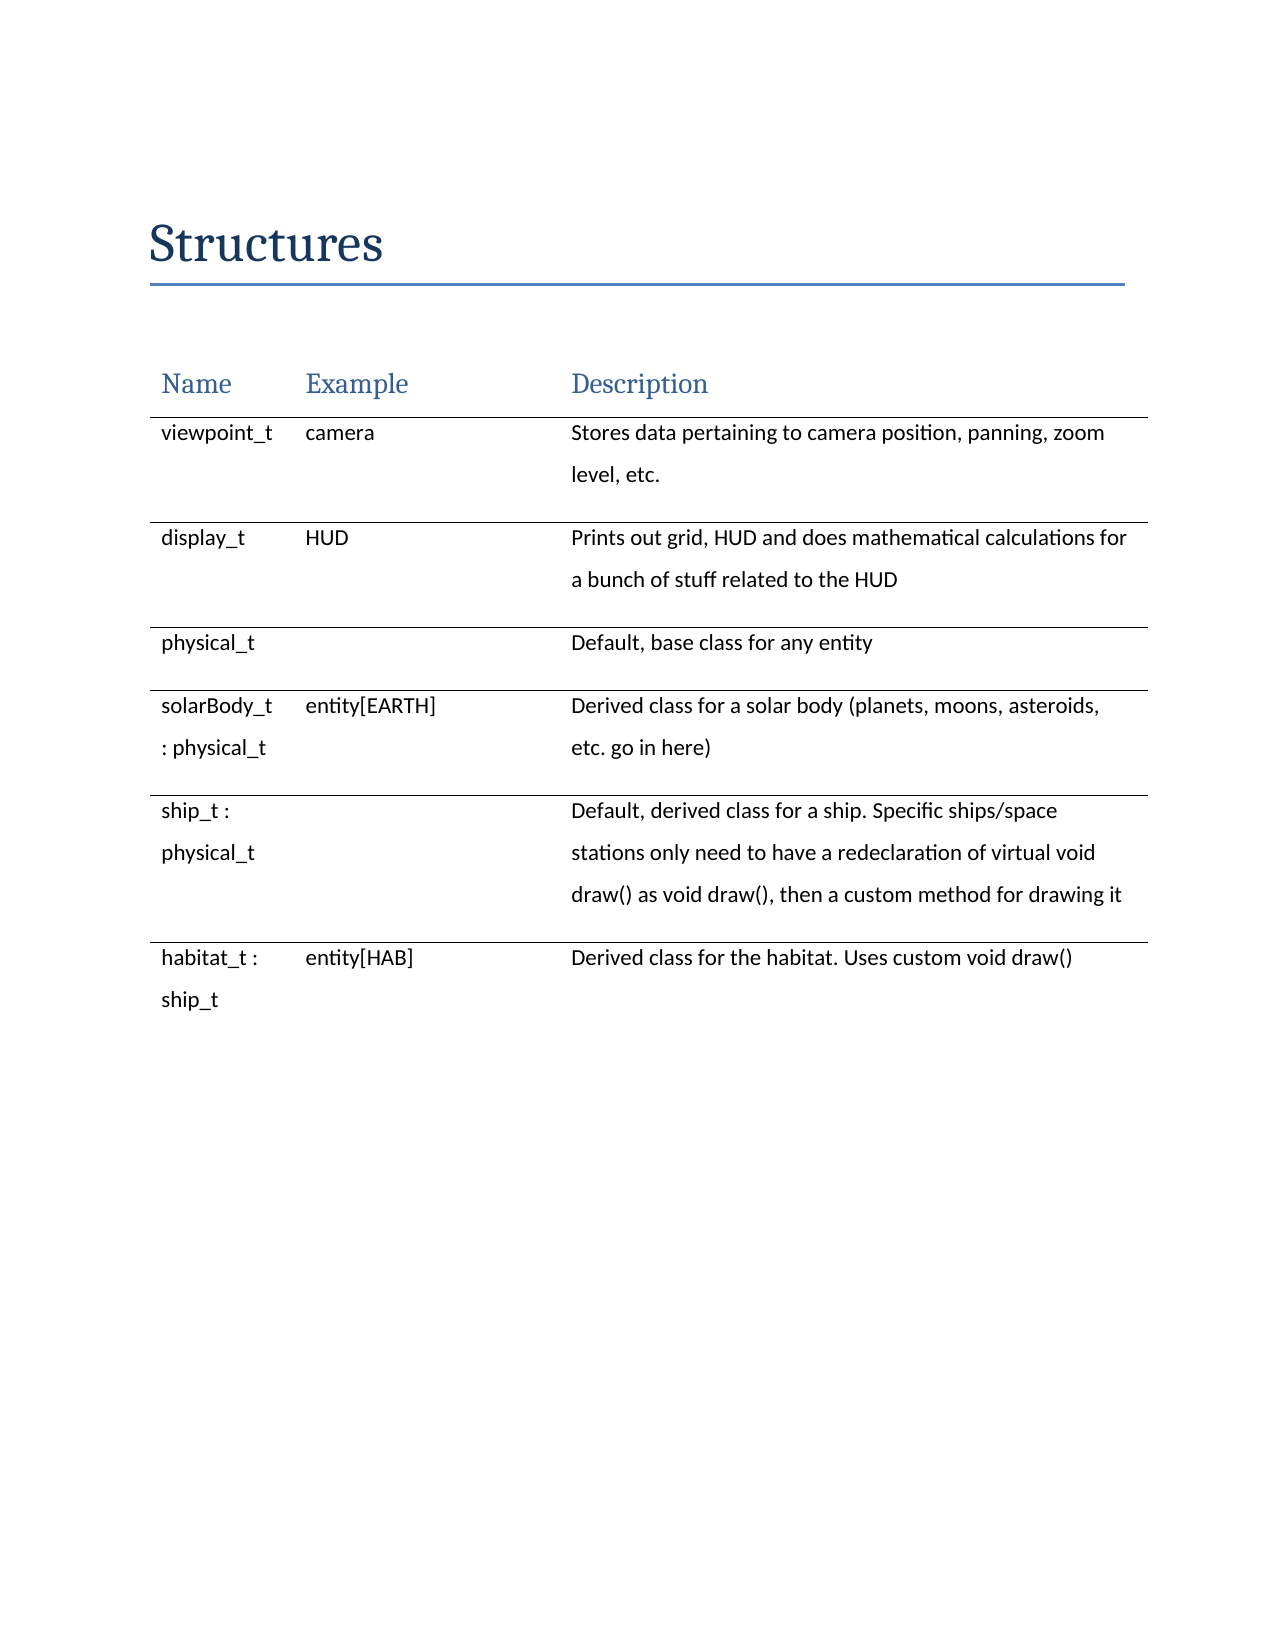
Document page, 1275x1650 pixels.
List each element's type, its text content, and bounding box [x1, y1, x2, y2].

table_cell habitat_t : ship_t [150, 943, 294, 1047]
title Structures [150, 213, 1125, 283]
table_cell entity[EARTH] [294, 691, 560, 795]
table_cell viewpoint_t [150, 418, 294, 522]
table_header Description [560, 317, 1147, 417]
table_header Name [150, 317, 294, 417]
table_cell [294, 628, 560, 690]
table_cell entity[HAB] [294, 943, 560, 1047]
table_cell [294, 796, 560, 942]
table_cell display_t [150, 523, 294, 627]
table_cell Derived class for the habitat. Uses custom void draw() [560, 943, 1147, 1047]
table_cell Prints out grid, HUD and does mathematical calculations for a bunch of stuff related to the HUD [560, 523, 1147, 627]
table_cell ship_t : physical_t [150, 796, 294, 942]
table_cell Default, base class for any entity [560, 628, 1147, 690]
table_cell solarBody_t : physical_t [150, 691, 294, 795]
table_cell Stores data pertaining to camera position, panning, zoom level, etc. [560, 418, 1147, 522]
table_cell Derived class for a solar body (planets, moons, asteroids, etc. go in here) [560, 691, 1147, 795]
table_cell physical_t [150, 628, 294, 690]
table_header Example [294, 317, 560, 417]
table_cell camera [294, 418, 560, 522]
table_cell HUD [294, 523, 560, 627]
table_cell Default, derived class for a ship. Specific ships/space stations only need to have a redeclaration of virtual void draw() as void draw(), then a custom method for drawing it [560, 796, 1147, 942]
